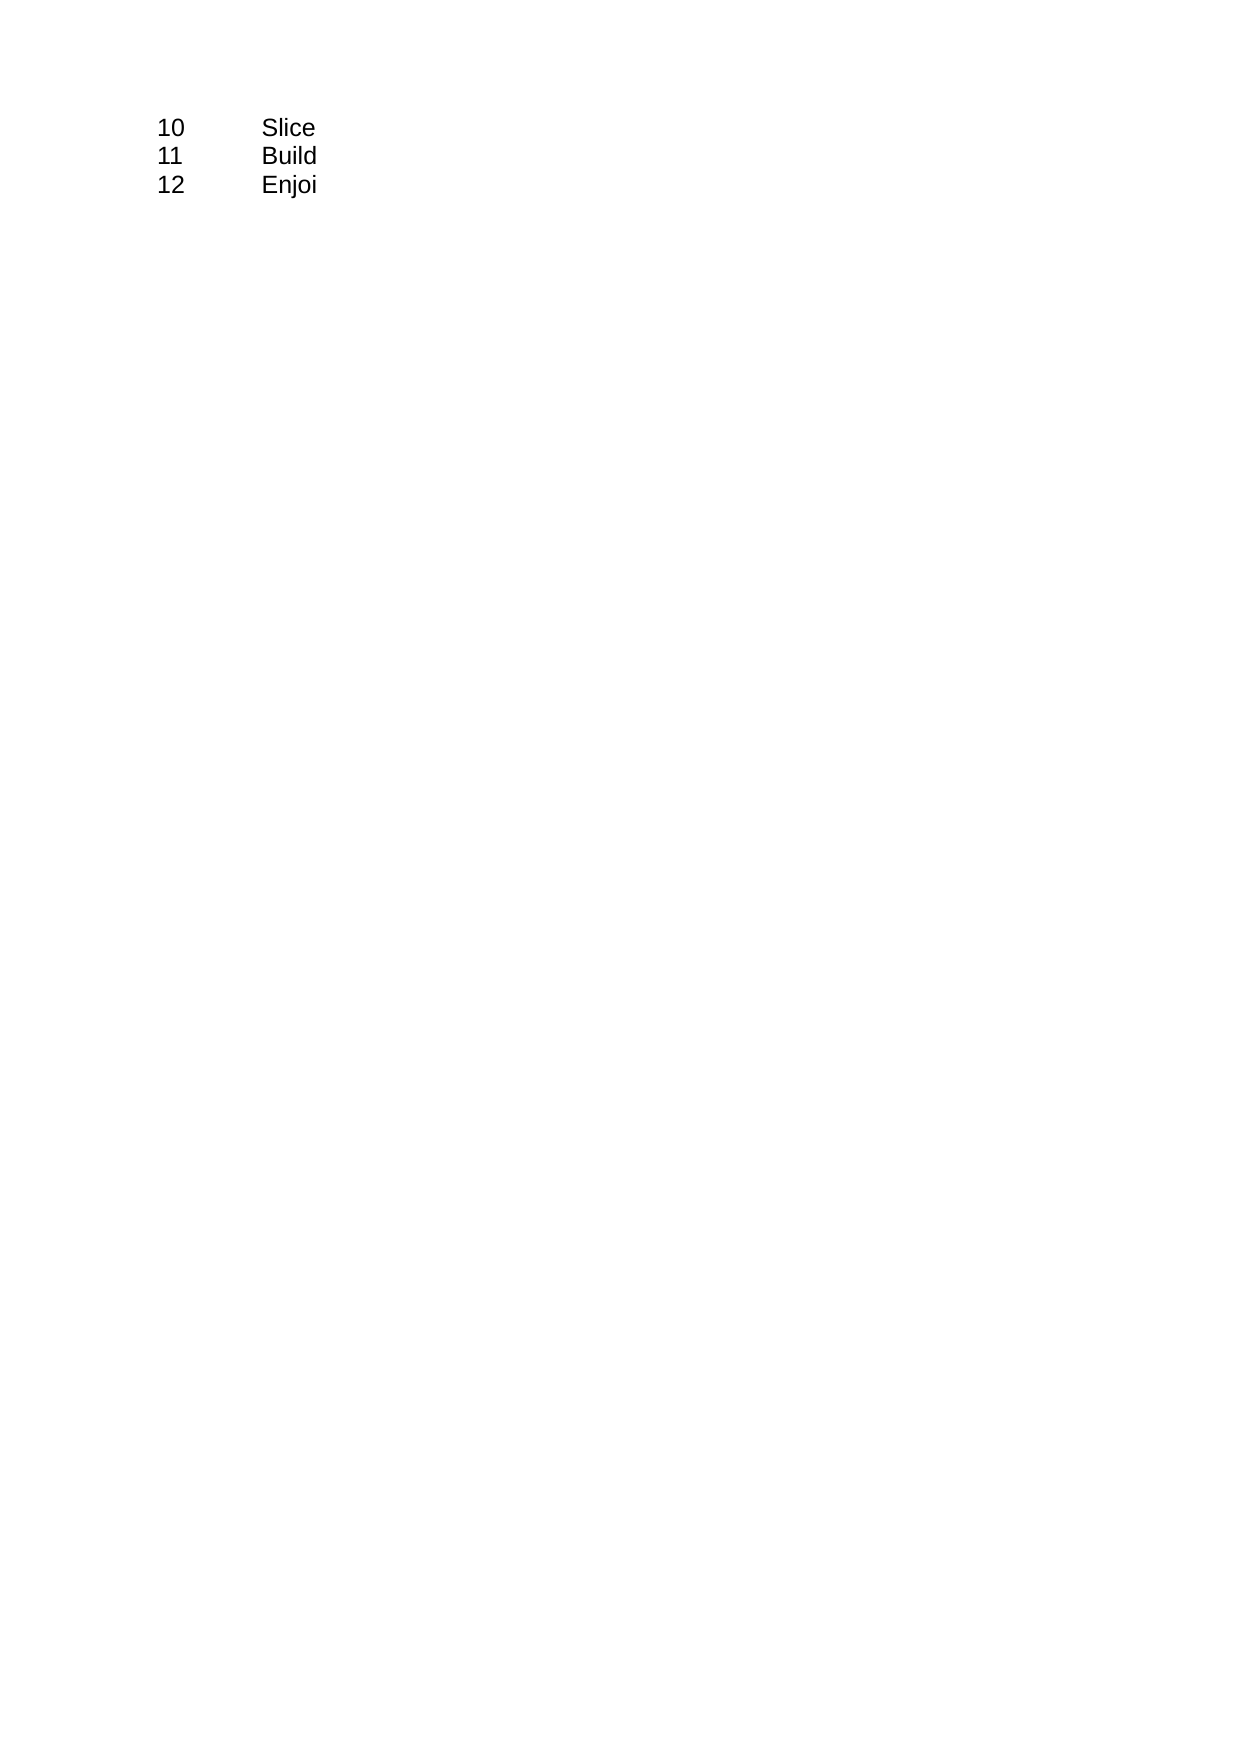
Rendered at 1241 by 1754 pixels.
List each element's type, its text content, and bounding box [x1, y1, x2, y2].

list Enjoi [150, 170, 1128, 199]
list Slice [150, 112, 1128, 141]
list Build [150, 141, 1128, 170]
